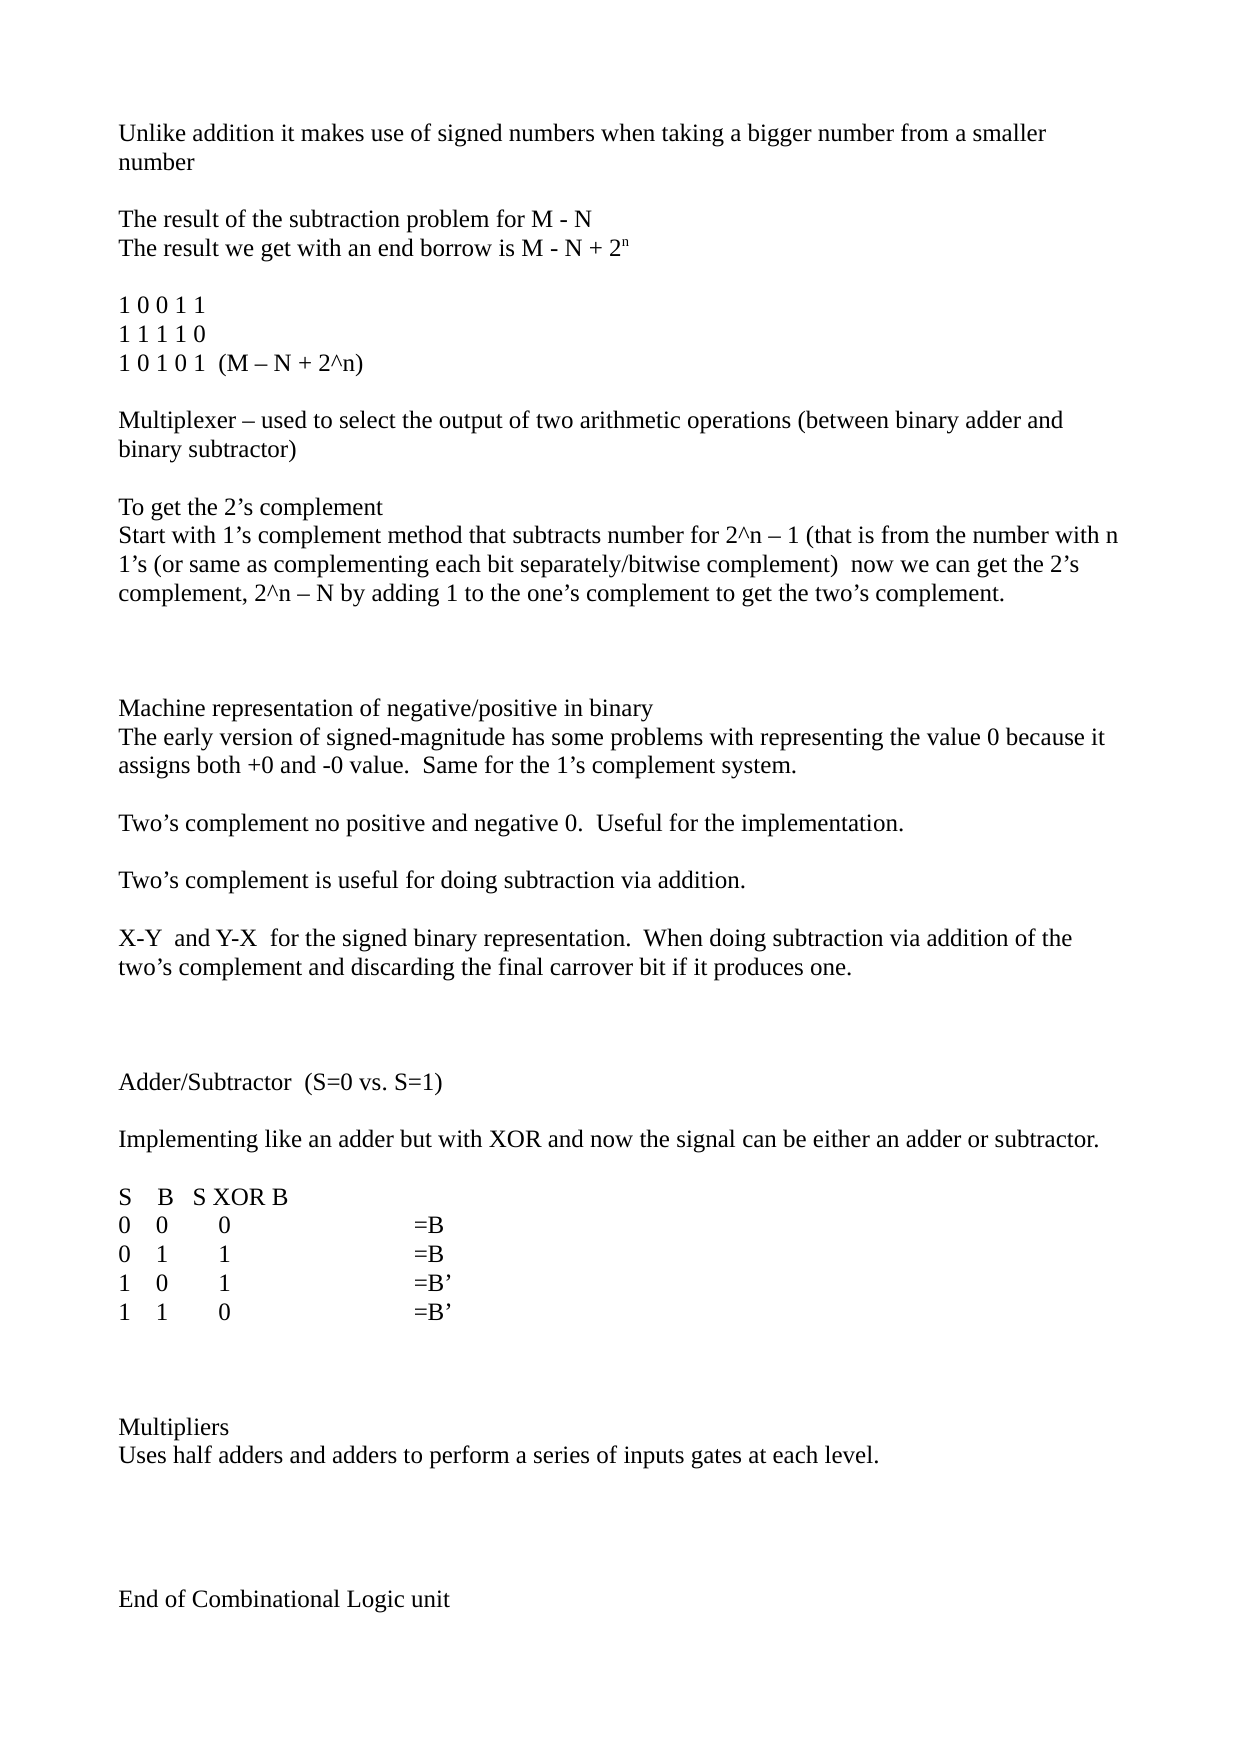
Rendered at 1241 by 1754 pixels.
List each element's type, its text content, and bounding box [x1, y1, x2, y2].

text 0 0 0 =B [118, 1211, 1122, 1239]
text 1 0 1 =B’ [118, 1268, 1122, 1297]
text 0 1 1 =B [118, 1239, 1122, 1268]
text Unlike addition it makes use of signed numbers when taking a bigger number from a smaller number [118, 118, 1122, 176]
text Two’s complement is useful for doing subtraction via addition. [118, 866, 1122, 894]
text Start with 1’s complement method that subtracts number for 2^n – 1 (that is from the number with n 1’s (or same as complementing each bit separately/bitwise complement) now we can get the 2’s complement, 2^n – N by adding 1 to the one’s complement to get the two’s complement. [118, 521, 1122, 607]
text Adder/Subtractor (S=0 vs. S=1) [118, 1067, 1122, 1096]
text 1 0 1 0 1 (M – N + 2^n) [118, 348, 1122, 377]
text Uses half adders and adders to perform a series of inputs gates at each level. [118, 1441, 1122, 1469]
text Machine representation of negative/positive in binary [118, 693, 1122, 722]
text 1 0 0 1 1 [118, 291, 1122, 319]
text 1 1 0 =B’ [118, 1297, 1122, 1326]
text 1 1 1 1 0 [118, 319, 1122, 348]
text The early version of signed-magnitude has some problems with representing the value 0 because it assigns both +0 and -0 value. Same for the 1’s complement system. [118, 722, 1122, 779]
text End of Combinational Logic unit [118, 1584, 1122, 1613]
text Multiplexer – used to select the output of two arithmetic operations (between binary adder and binary subtractor) [118, 406, 1122, 463]
text The result we get with an end borrow is M - N + 2n [118, 233, 1122, 262]
text The result of the subtraction problem for M - N [118, 204, 1122, 233]
text Multipliers [118, 1412, 1122, 1441]
text To get the 2’s complement [118, 492, 1122, 521]
text X-Y and Y-X for the signed binary representation. When doing subtraction via addition of the two’s complement and discarding the final carrover bit if it produces one. [118, 923, 1122, 981]
text Two’s complement no positive and negative 0. Useful for the implementation. [118, 808, 1122, 837]
text S B S XOR B [118, 1182, 1122, 1211]
text Implementing like an adder but with XOR and now the signal can be either an adder or subtractor. [118, 1124, 1122, 1153]
